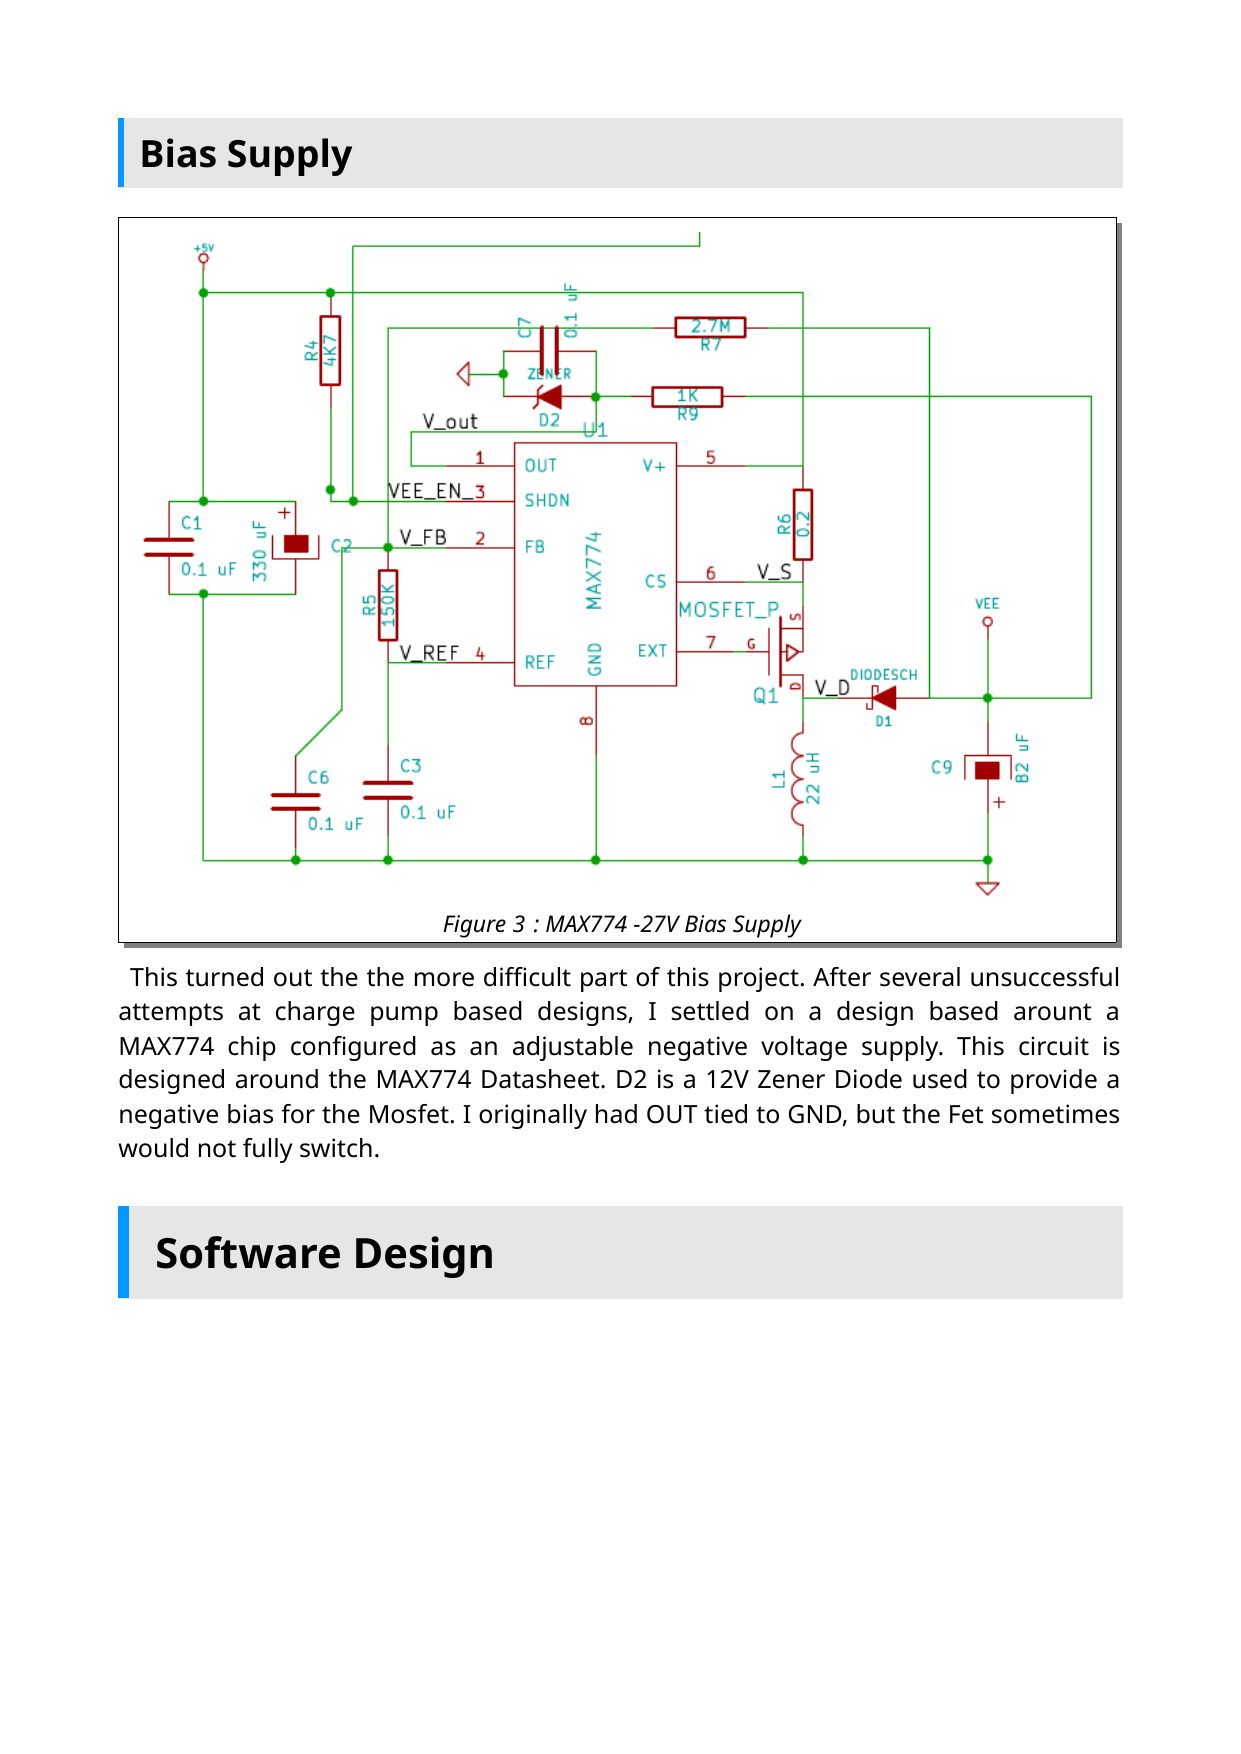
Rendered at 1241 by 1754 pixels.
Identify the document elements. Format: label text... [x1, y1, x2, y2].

subtitle Bias Supply [124, 119, 1122, 187]
text [118, 205, 1122, 223]
text Figure 3 : MAX774 -27V Bias Supply [121, 908, 1113, 939]
picture [121, 232, 1114, 908]
text [119, 218, 1116, 942]
subtitle Software Design [129, 1207, 1122, 1298]
text This turned out the the more difficult part of this project. After several unsuccessful attempts at charge pump based designs, I settled on a design based arount a MAX774 chip configured as an adjustable negative voltage supply. This circuit is designed around the MAX774 Datasheet. D2 is a 12V Zener Diode used to provide a negative bias for the Mosfet. I originally had OUT tied to GND, but the Fet sometimes would not fully switch. [118, 943, 1122, 1164]
